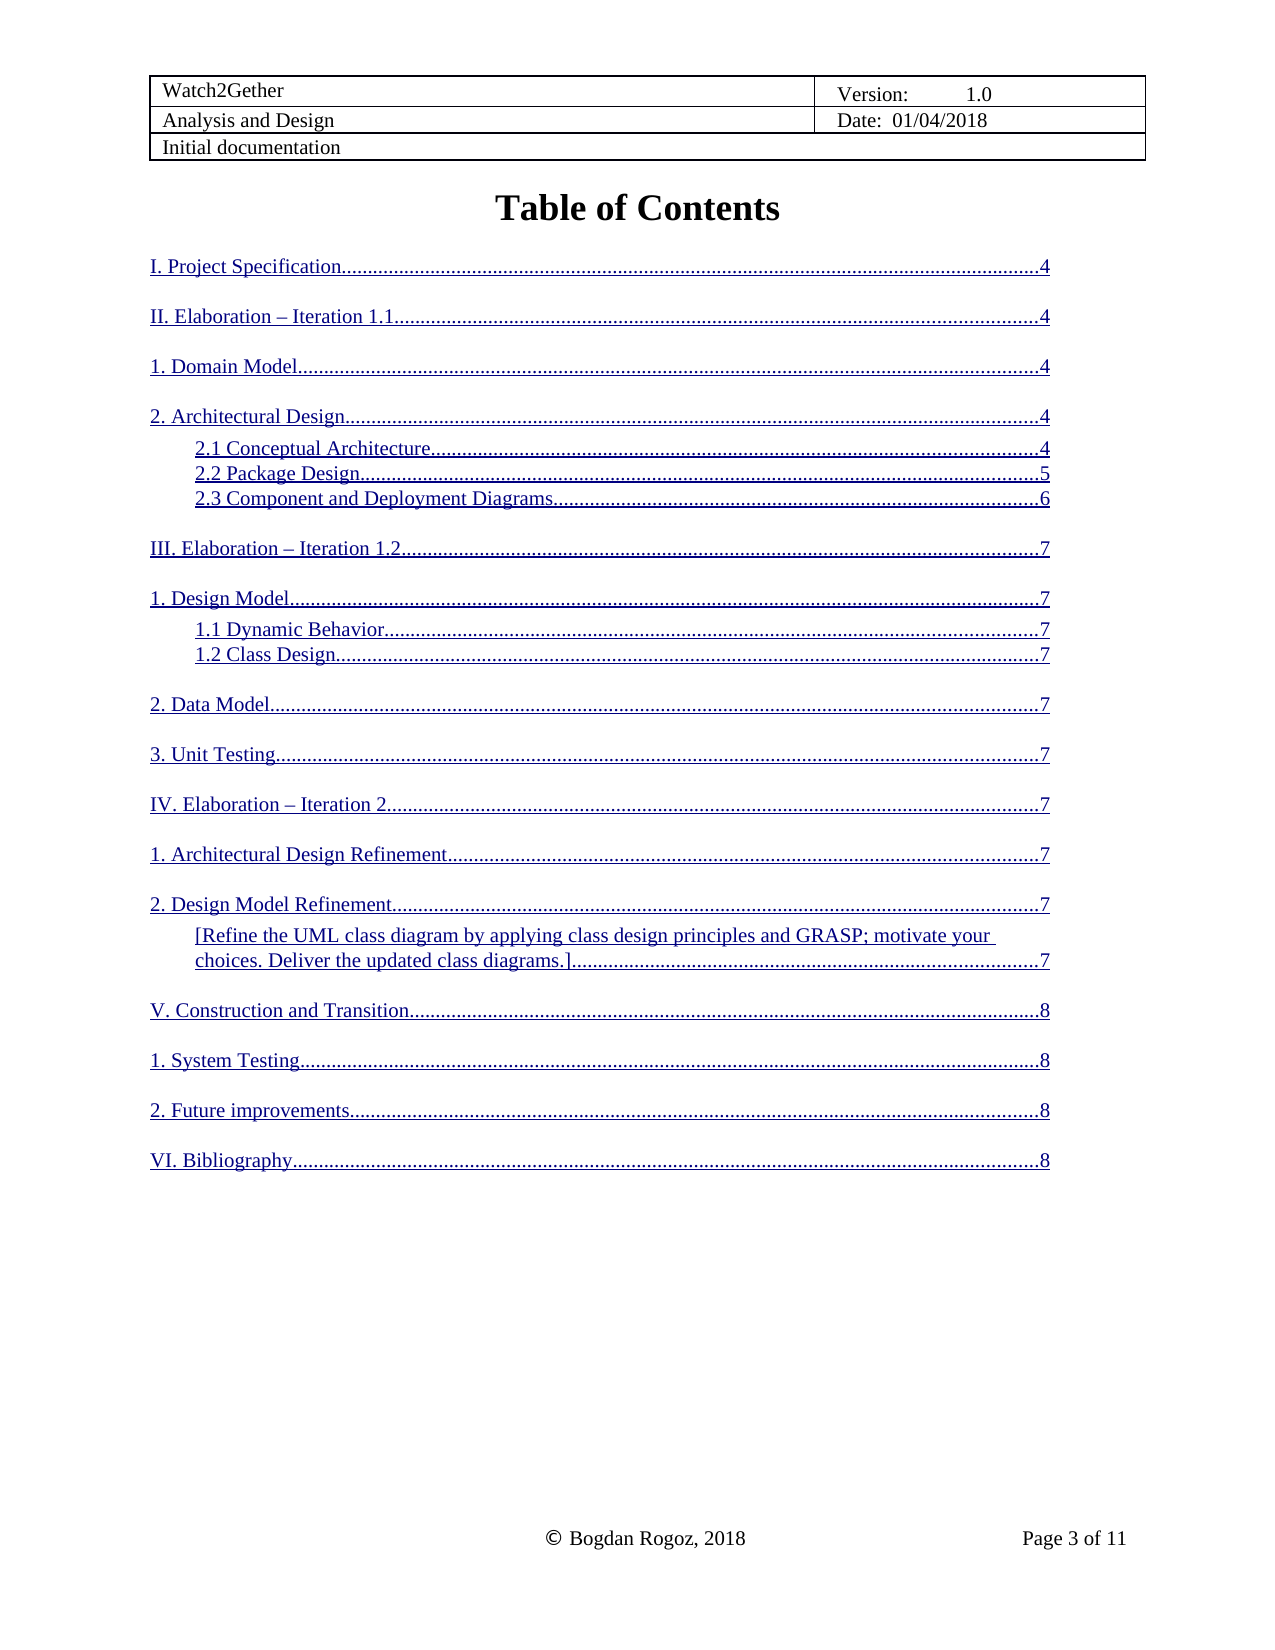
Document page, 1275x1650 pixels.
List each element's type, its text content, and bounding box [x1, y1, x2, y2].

text 2. Architectural Design 4 [150, 403, 1050, 425]
text V. Construction and Transition 8 [150, 997, 1050, 1019]
text VI. Bibliography 8 [150, 1147, 1050, 1169]
text [Refine the UML class diagram by applying class design principles and GRASP; motivate your choices. Deliver the updated class diagrams.] 7 [195, 922, 1050, 969]
text 1. Design Model 7 [150, 585, 1050, 606]
title Table of Contents [150, 185, 1125, 228]
text 2. Design Model Refinement 7 [150, 891, 1050, 913]
text 2.1 Conceptual Architecture 4 [195, 435, 1050, 456]
text 2. Data Model 7 [150, 691, 1050, 713]
text 1.2 Class Design 7 [195, 641, 1050, 663]
text 3. Unit Testing 7 [150, 741, 1050, 763]
text III. Elaboration – Iteration 1.2 7 [150, 535, 1050, 556]
text I. Project Specification 4 [150, 253, 1050, 275]
text 2.2 Package Design 5 [195, 460, 1050, 481]
text II. Elaboration – Iteration 1.1 4 [150, 303, 1050, 325]
text 1. Architectural Design Refinement 7 [150, 841, 1050, 863]
text 2.3 Component and Deployment Diagrams 6 [195, 485, 1050, 506]
text 1. Domain Model 4 [150, 353, 1050, 375]
text 1.1 Dynamic Behavior 7 [195, 616, 1050, 638]
text IV. Elaboration – Iteration 2 7 [150, 791, 1050, 813]
text 2. Future improvements 8 [150, 1097, 1050, 1119]
text 1. System Testing 8 [150, 1047, 1050, 1069]
